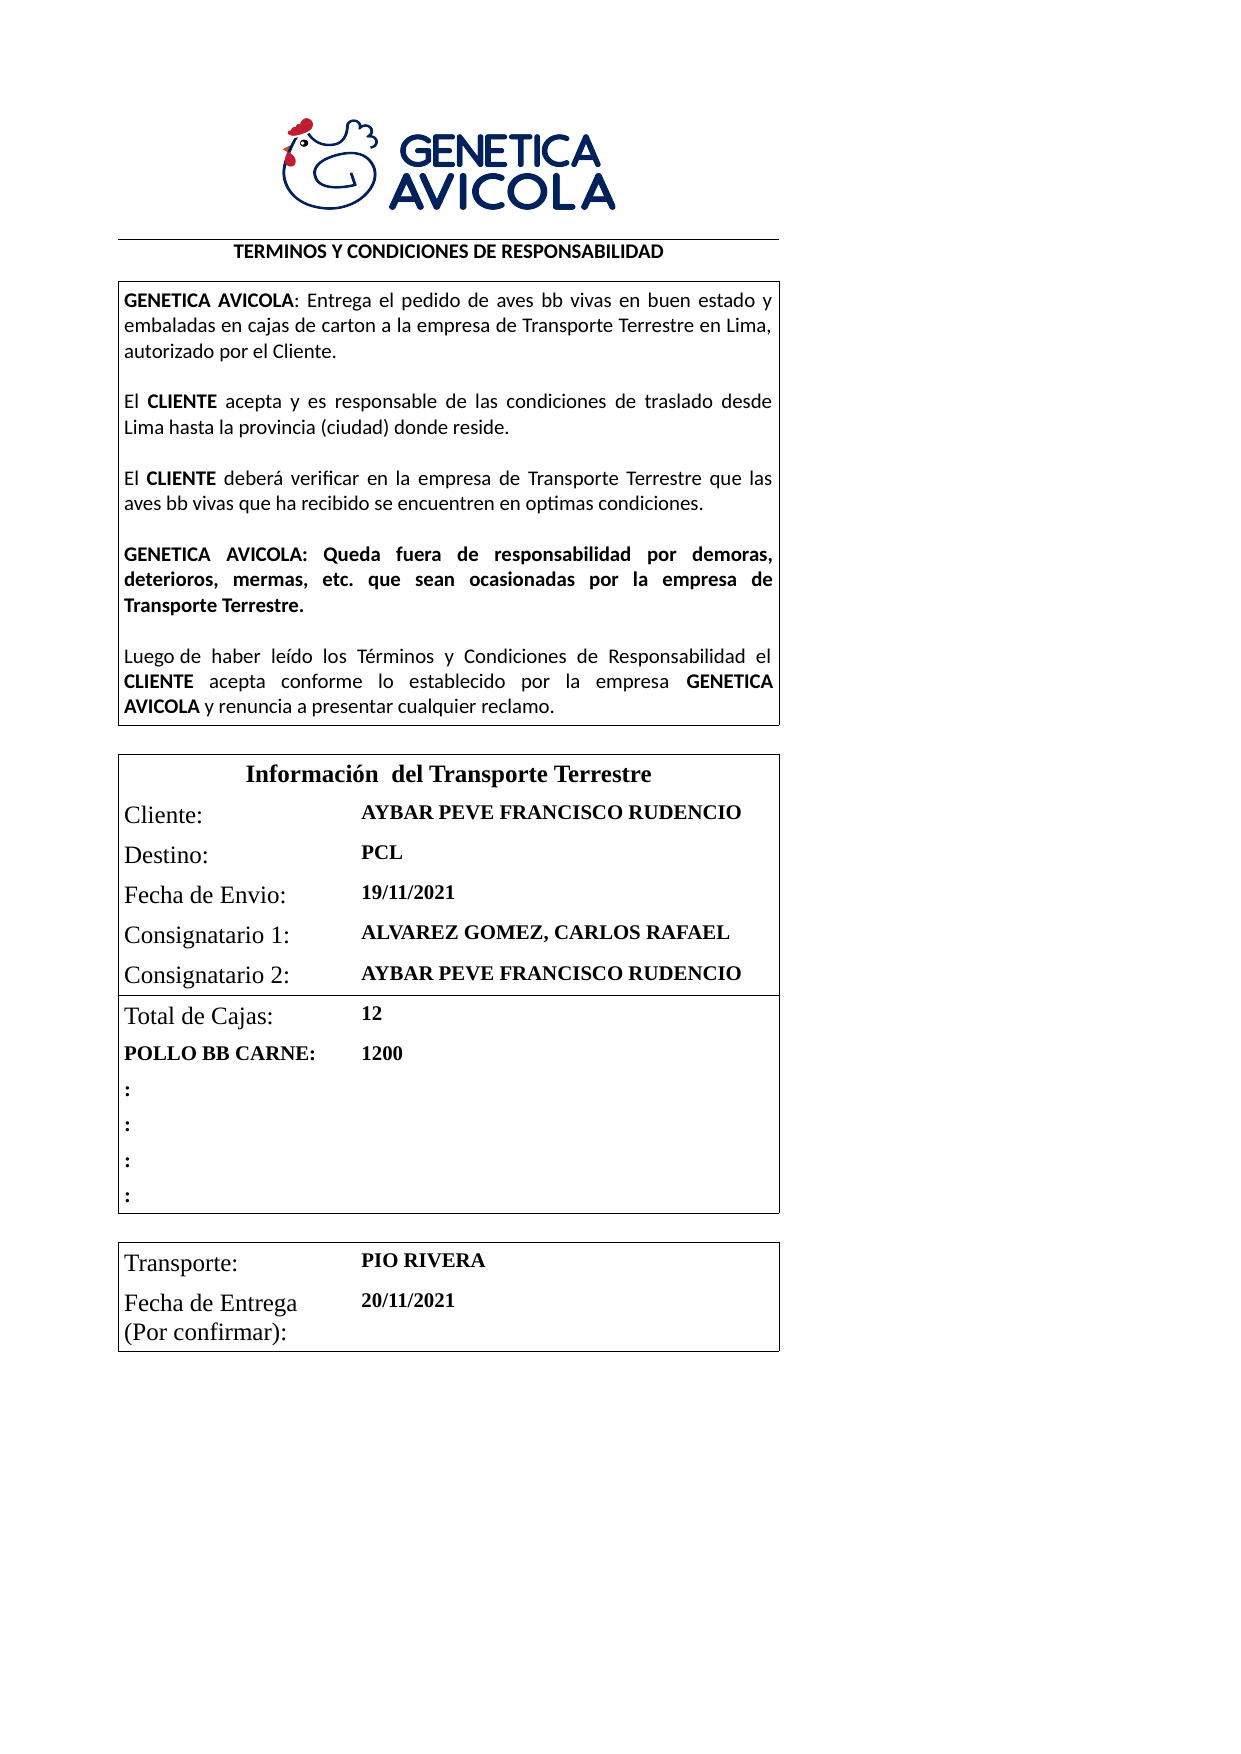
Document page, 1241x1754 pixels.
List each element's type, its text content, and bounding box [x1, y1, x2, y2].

table_cell [356, 1071, 779, 1106]
table_cell Transporte: [119, 1243, 356, 1282]
table_cell Cliente: [119, 794, 356, 834]
table_cell [356, 1214, 779, 1242]
table_cell Total de Cajas: [119, 996, 356, 1035]
table_cell GENETICA AVICOLA: Entrega el pedido de aves bb vivas en buen estado y embaladas en cajas de carton a la empresa de Transporte Terrestre en Lima, autorizado por el Cliente. El CLIENTE acepta y es responsable de las condiciones de traslado desde Lima hasta la provincia (ciudad) donde reside. El CLIENTE deberá verificar en la empresa de Transporte Terrestre que las aves bb vivas que ha recibido se encuentren en optimas condiciones. GENETICA AVICOLA: Queda fuera de responsabilidad por demoras, deterioros, mermas, etc. que sean ocasionadas por la empresa de Transporte Terrestre. Luego de haber leído los Términos y Condiciones de Responsabilidad el CLIENTE acepta conforme lo establecido por la empresa GENETICA AVICOLA y renuncia a presentar cualquier reclamo. [119, 282, 779, 725]
table_cell 20/11/2021 [356, 1282, 779, 1351]
table_cell 19/11/2021 [356, 874, 779, 914]
table_cell : [119, 1178, 356, 1213]
table_cell AYBAR PEVE FRANCISCO RUDENCIO [356, 794, 779, 834]
table_cell 12 [356, 996, 779, 1035]
table_cell 1200 [356, 1035, 779, 1071]
table_cell AYBAR PEVE FRANCISCO RUDENCIO [356, 955, 779, 995]
table_cell Consignatario 2: [119, 955, 356, 995]
table_cell Consignatario 1: [119, 915, 356, 955]
table_cell ALVAREZ GOMEZ, CARLOS RAFAEL [356, 915, 779, 955]
table_cell : [119, 1106, 356, 1142]
picture [282, 118, 616, 210]
table_cell : [119, 1071, 356, 1106]
table_cell PIO RIVERA [356, 1243, 779, 1282]
table_cell : [119, 1142, 356, 1177]
table_cell Destino: [119, 834, 356, 874]
table_cell POLLO BB CARNE: [119, 1035, 356, 1071]
table_cell [356, 1142, 779, 1177]
table_cell Fecha de Entrega (Por confirmar): [119, 1282, 356, 1351]
table_header Información del Transporte Terrestre [119, 755, 779, 794]
table_cell [118, 1214, 356, 1242]
table_header TERMINOS Y CONDICIONES DE RESPONSABILIDAD [118, 240, 779, 281]
table_cell Fecha de Envio: [119, 874, 356, 914]
table_cell [356, 1106, 779, 1142]
table_cell PCL [356, 834, 779, 874]
table_cell [356, 1178, 779, 1213]
